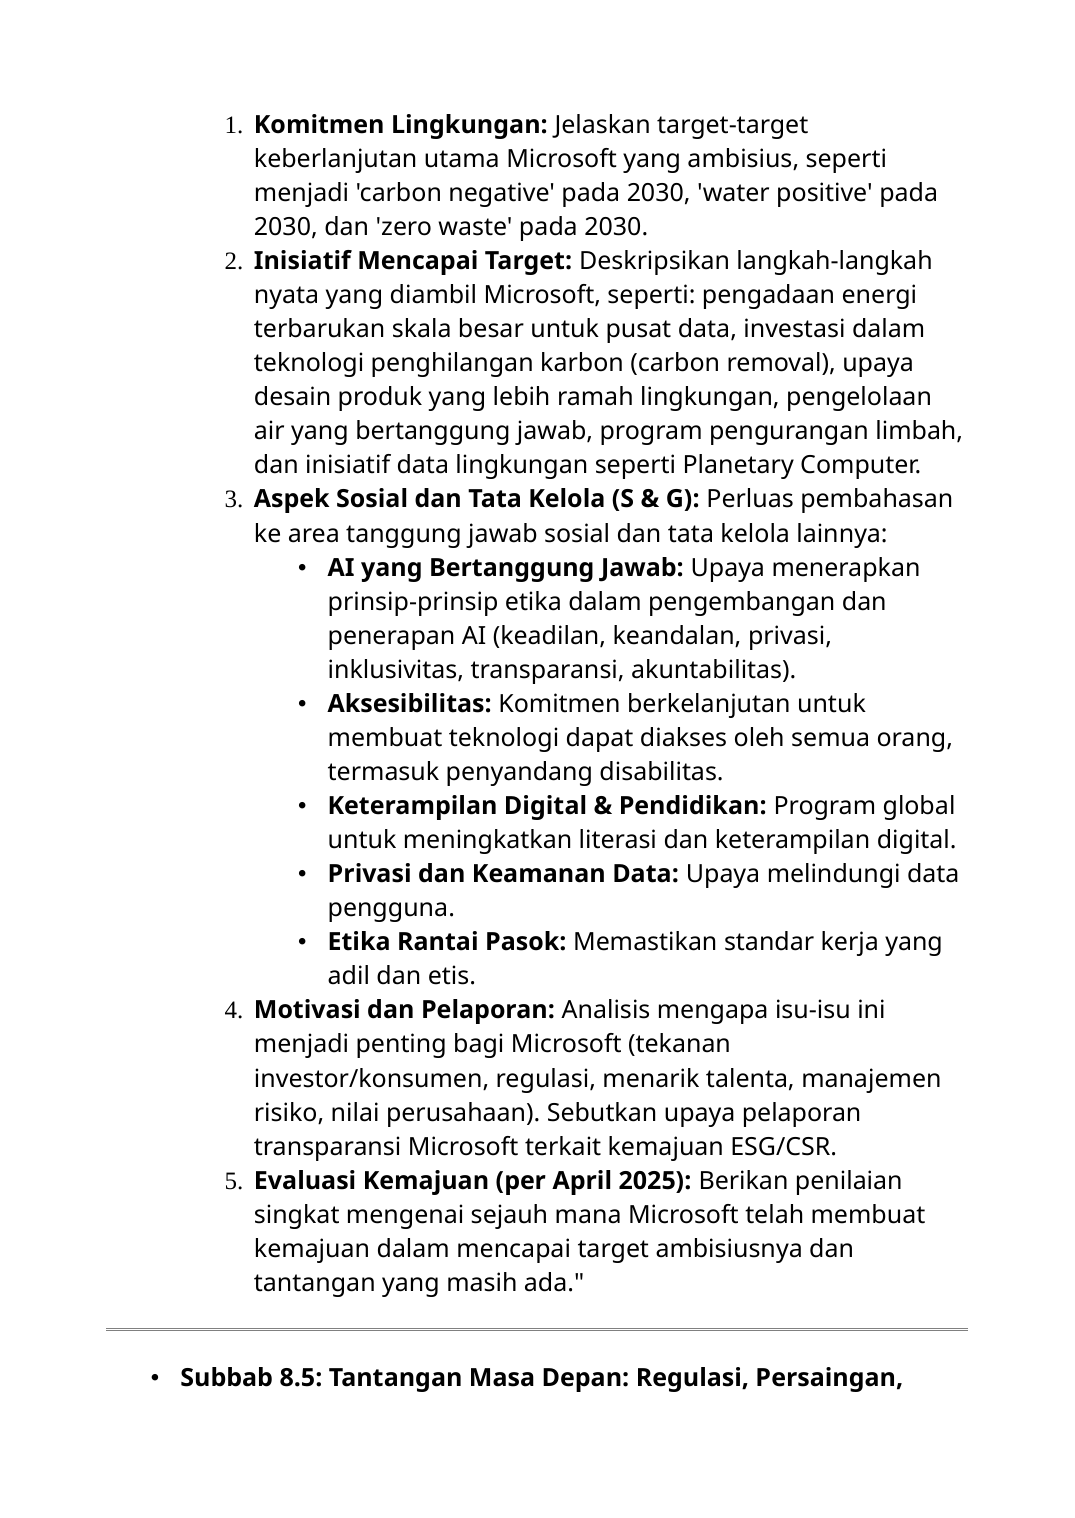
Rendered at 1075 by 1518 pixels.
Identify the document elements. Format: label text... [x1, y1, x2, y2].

list Motivasi dan Pelaporan: Analisis mengapa isu-isu ini menjadi penting bagi Microsoft (tekanan investor/konsumen, regulasi, menarik talenta, manajemen risiko, nilai perusahaan). Sebutkan upaya pelaporan transparansi Microsoft terkait kemajuan ESG/CSR. [224, 992, 968, 1162]
list Evaluasi Kemajuan (per April 2025): Berikan penilaian singkat mengenai sejauh mana Microsoft telah membuat kemajuan dalam mencapai target ambisiusnya dan tantangan yang masih ada." [224, 1162, 968, 1299]
list Aspek Sosial dan Tata Kelola (S & G): Perluas pembahasan ke area tanggung jawab sosial dan tata kelola lainnya: [224, 481, 968, 549]
list Etika Rantai Pasok: Memastikan standar kerja yang adil dan etis. [298, 924, 968, 992]
list Privasi dan Keamanan Data: Upaya melindungi data pengguna. [298, 856, 968, 924]
list Keterampilan Digital & Pendidikan: Program global untuk meningkatkan literasi dan keterampilan digital. [298, 788, 968, 856]
list Subbab 8.5: Tantangan Masa Depan: Regulasi, Persaingan, [151, 1360, 968, 1394]
list Aksesibilitas: Komitmen berkelanjutan untuk membuat teknologi dapat diakses oleh semua orang, termasuk penyandang disabilitas. [298, 686, 968, 788]
list AI yang Bertanggung Jawab: Upaya menerapkan prinsip-prinsip etika dalam pengembangan dan penerapan AI (keadilan, keandalan, privasi, inklusivitas, transparansi, akuntabilitas). [298, 549, 968, 686]
list Inisiatif Mencapai Target: Deskripsikan langkah-langkah nyata yang diambil Microsoft, seperti: pengadaan energi terbarukan skala besar untuk pusat data, investasi dalam teknologi penghilangan karbon (carbon removal), upaya desain produk yang lebih ramah lingkungan, pengelolaan air yang bertanggung jawab, program pengurangan limbah, dan inisiatif data lingkungan seperti Planetary Computer. [224, 243, 968, 481]
list Komitmen Lingkungan: Jelaskan target-target keberlanjutan utama Microsoft yang ambisius, seperti menjadi 'carbon negative' pada 2030, 'water positive' pada 2030, dan 'zero waste' pada 2030. [224, 106, 968, 243]
